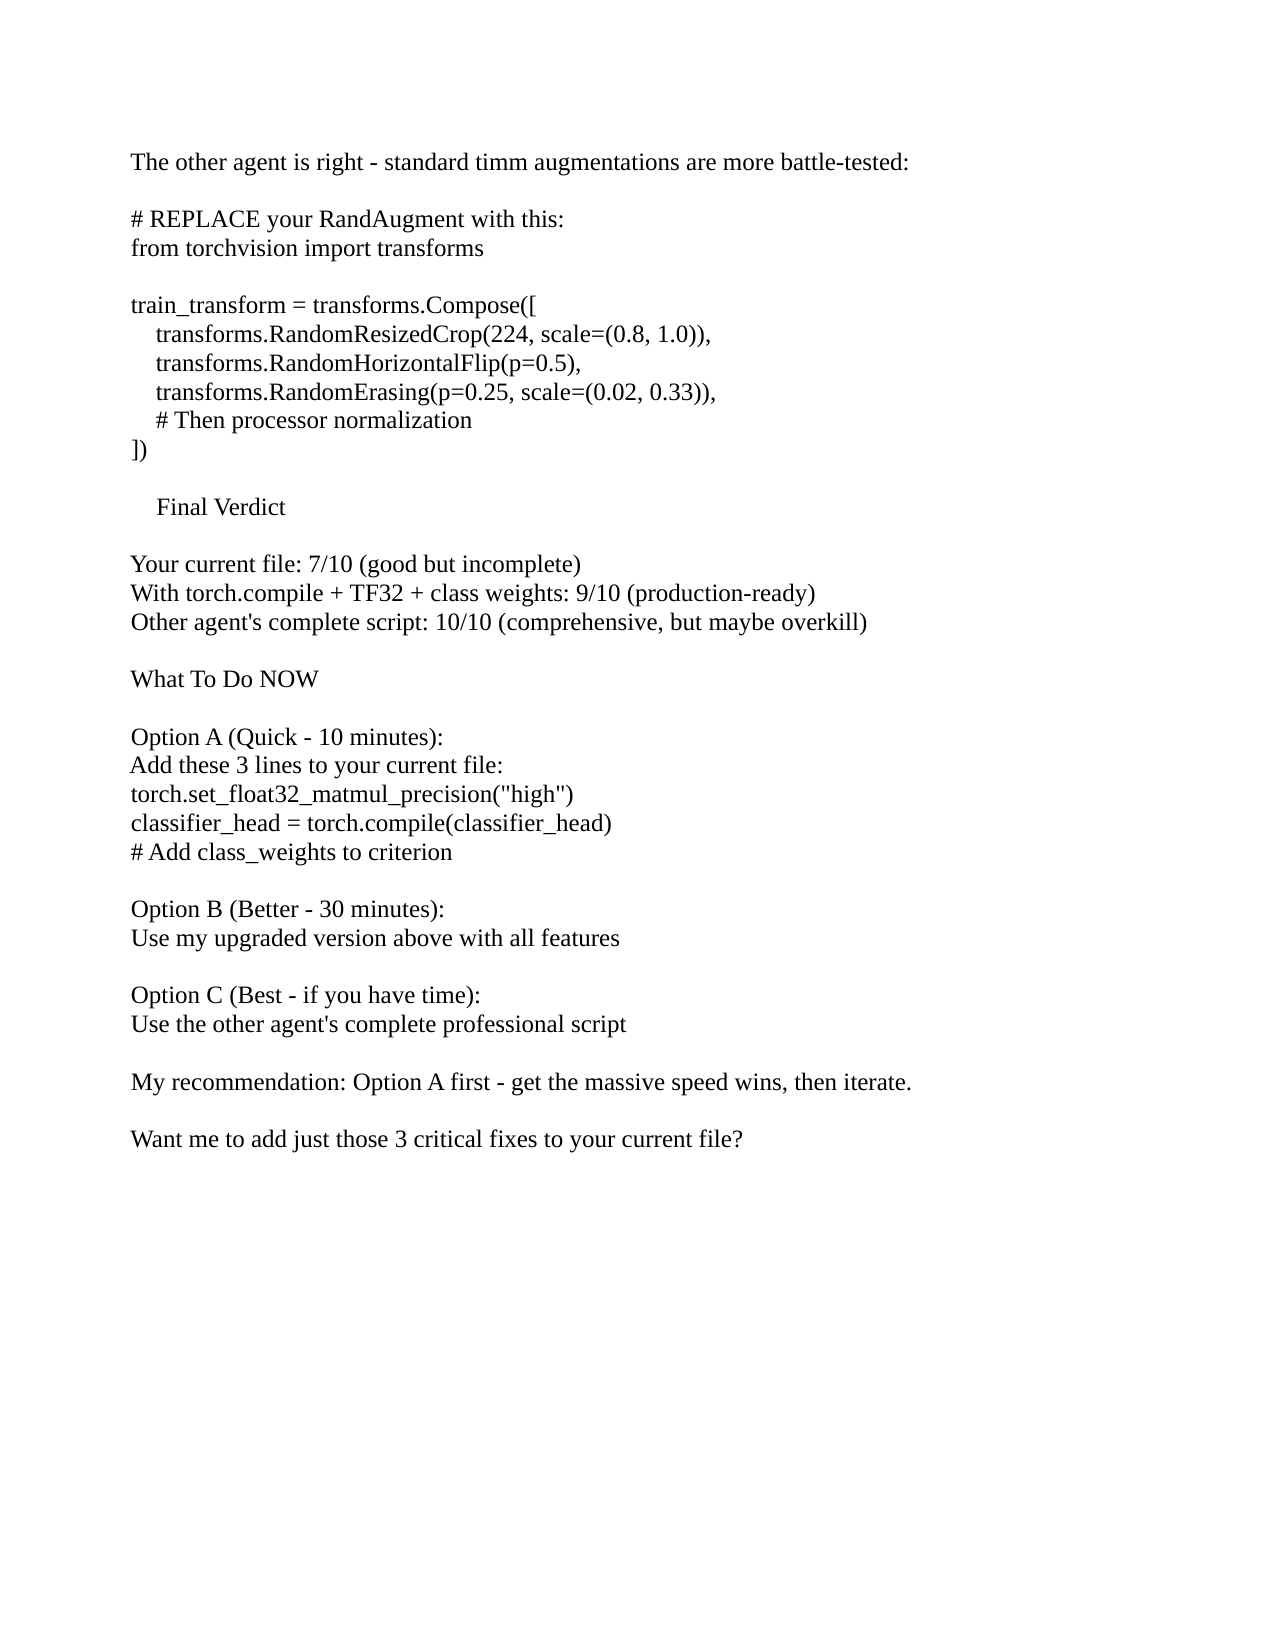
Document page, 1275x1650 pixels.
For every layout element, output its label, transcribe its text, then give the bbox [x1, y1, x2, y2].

text # REPLACE your RandAugment with this: [118, 204, 1157, 233]
text Option C (Best - if you have time): [118, 981, 1157, 1009]
text My recommendation: Option A first - get the massive speed wins, then iterate. [118, 1067, 1157, 1096]
text Want me to add just those 3 critical fixes to your current file? [118, 1124, 1157, 1153]
text Option B (Better - 30 minutes): [118, 894, 1157, 923]
text With torch.compile + TF32 + class weights: 9/10 (production-ready) [118, 578, 1157, 607]
text Use the other agent's complete professional script [118, 1009, 1157, 1038]
text classifier_head = torch.compile(classifier_head) [118, 808, 1157, 837]
text from torchvision import transforms [118, 233, 1157, 262]
text 🎯 Final Verdict [118, 492, 1157, 521]
text The other agent is right - standard timm augmentations are more battle-tested: [118, 147, 1157, 176]
text transforms.RandomResizedCrop(224, scale=(0.8, 1.0)), [118, 319, 1157, 348]
text transforms.RandomErasing(p=0.25, scale=(0.02, 0.33)), [118, 377, 1157, 406]
text Option A (Quick - 10 minutes): [118, 722, 1157, 751]
text Other agent's complete script: 10/10 (comprehensive, but maybe overkill) [118, 607, 1157, 636]
text Your current file: 7/10 (good but incomplete) [118, 549, 1157, 578]
text # Then processor normalization [118, 406, 1157, 434]
text # Add class_weights to criterion [118, 837, 1157, 866]
text Add these 3 lines to your current file: [118, 751, 1157, 779]
text torch.set_float32_matmul_precision("high") [118, 779, 1157, 808]
text transforms.RandomHorizontalFlip(p=0.5), [118, 348, 1157, 377]
text train_transform = transforms.Compose([ [118, 291, 1157, 319]
text What To Do NOW [118, 664, 1157, 693]
text ]) [118, 434, 1157, 463]
text Use my upgraded version above with all features [118, 923, 1157, 952]
